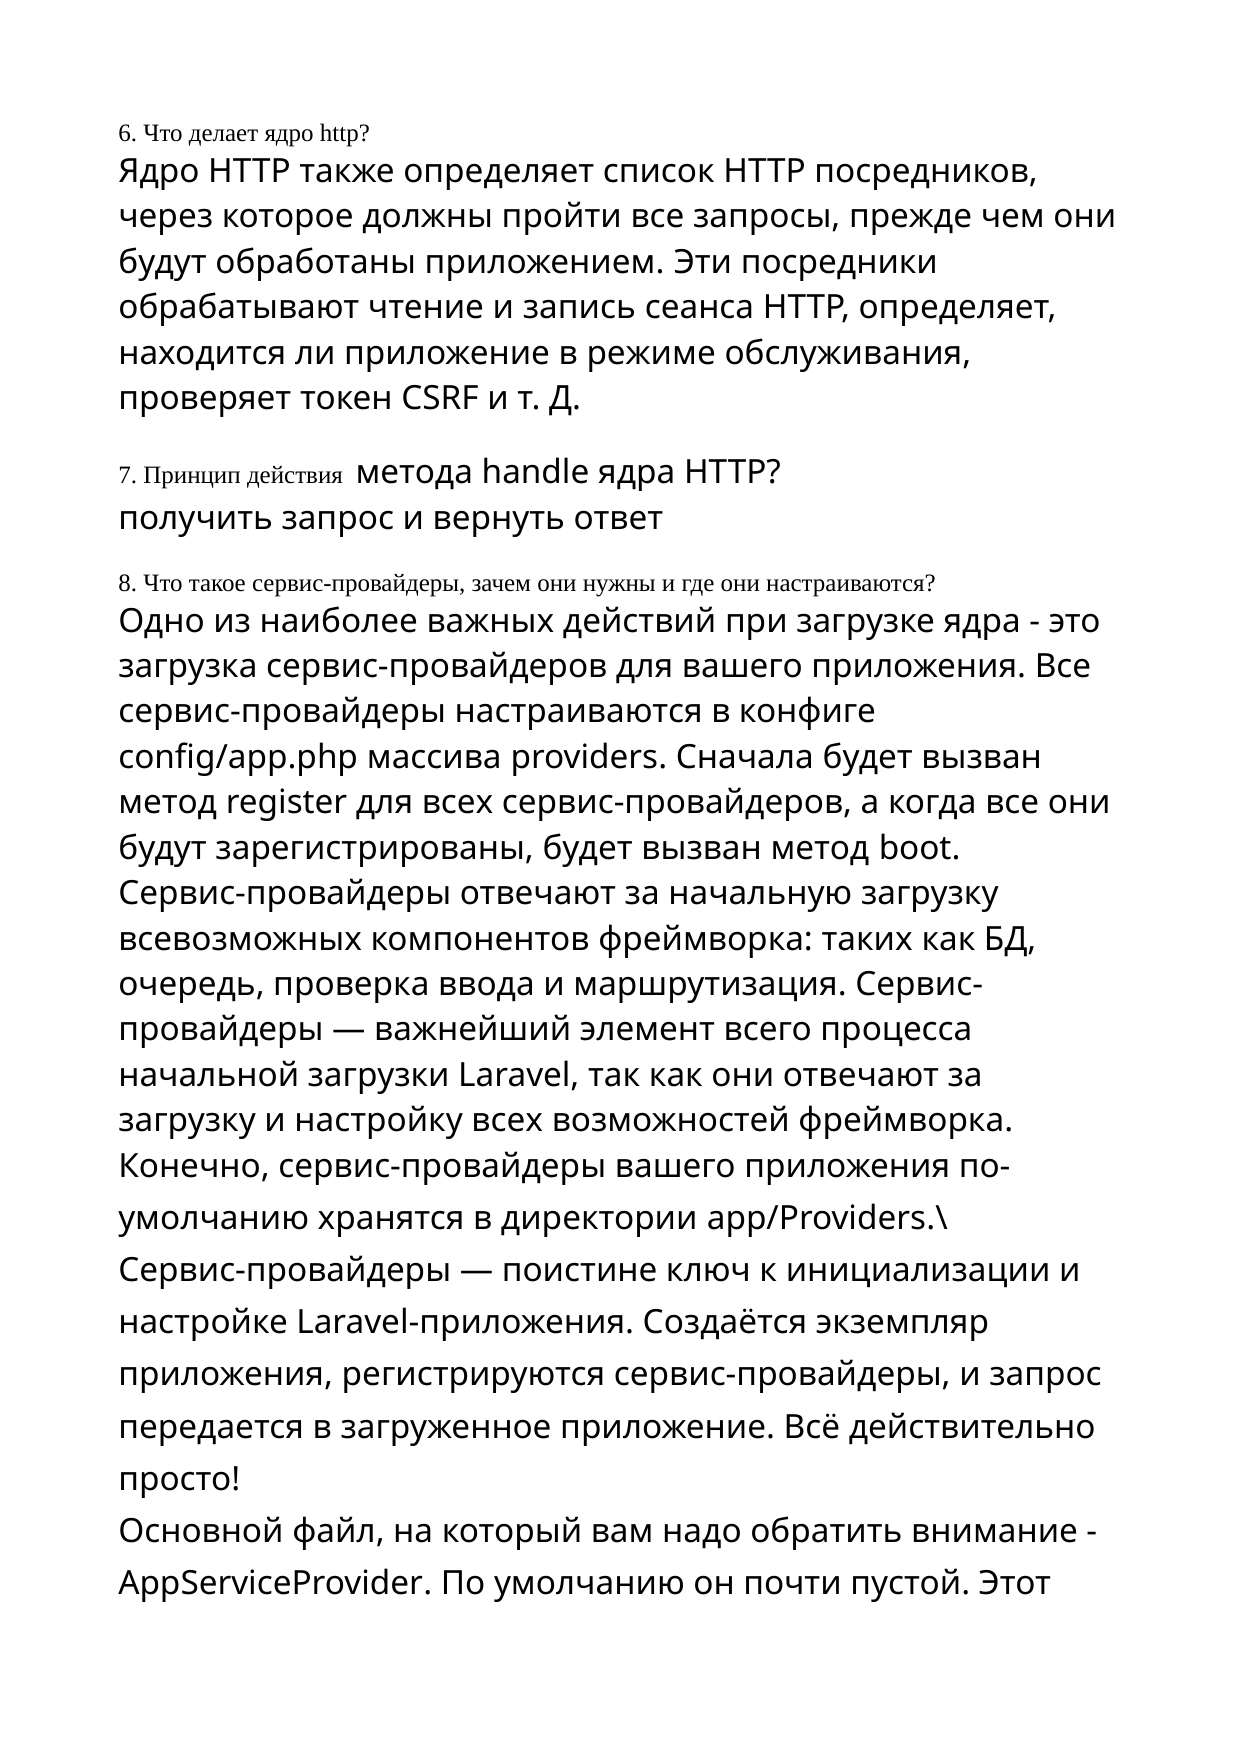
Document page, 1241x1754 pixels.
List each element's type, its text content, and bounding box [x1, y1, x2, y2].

text Одно из наиболее важных действий при загрузке ядра - это загрузка сервис-провайдеров для вашего приложения. Все сервис-провайдеры настраиваются в конфиге config/app.php массива providers. Сначала будет вызван метод register для всех сервис-провайдеров, а когда все они будут зарегистрированы, будет вызван метод boot. [118, 596, 1122, 869]
text Ядро HTTP также определяет список HTTP посредников, через которое должны пройти все запросы, прежде чем они будут обработаны приложением. Эти посредники обрабатывают чтение и запись сеанса HTTP, определяет, находится ли приложение в режиме обслуживания, проверяет токен CSRF и т. Д. [118, 147, 1122, 419]
text Сервис-провайдеры — поистине ключ к инициализации и настройке Laravel-приложения. Создаётся экземпляр приложения, регистрируются сервис-провайдеры, и запрос передается в загруженное приложение. Всё действительно просто! [118, 1246, 1122, 1500]
text Конечно, сервис-провайдеры вашего приложения по-умолчанию хранятся в директории app/Providers.\ [118, 1141, 1122, 1239]
text 7. Принцип действия метода handle ядра HTTP? [118, 448, 1122, 493]
text Основной файл, на который вам надо обратить внимание - AppServiceProvider. По умолчанию он почти пустой. Этот [118, 1507, 1122, 1604]
text 8. Что такое сервис-провайдеры, зачем они нужны и где они настраиваются? [118, 568, 1122, 596]
text Сервис-провайдеры отвечают за начальную загрузку всевозможных компонентов фреймворка: таких как БД, очередь, проверка ввода и маршрутизация. Сервис-провайдеры — важнейший элемент всего процесса начальной загрузки Laravel, так как они отвечают за загрузку и настройку всех возможностей фреймворка. [118, 869, 1122, 1141]
text 6. Что делает ядро http? [118, 118, 1122, 147]
text получить запрос и вернуть ответ [118, 493, 1122, 539]
